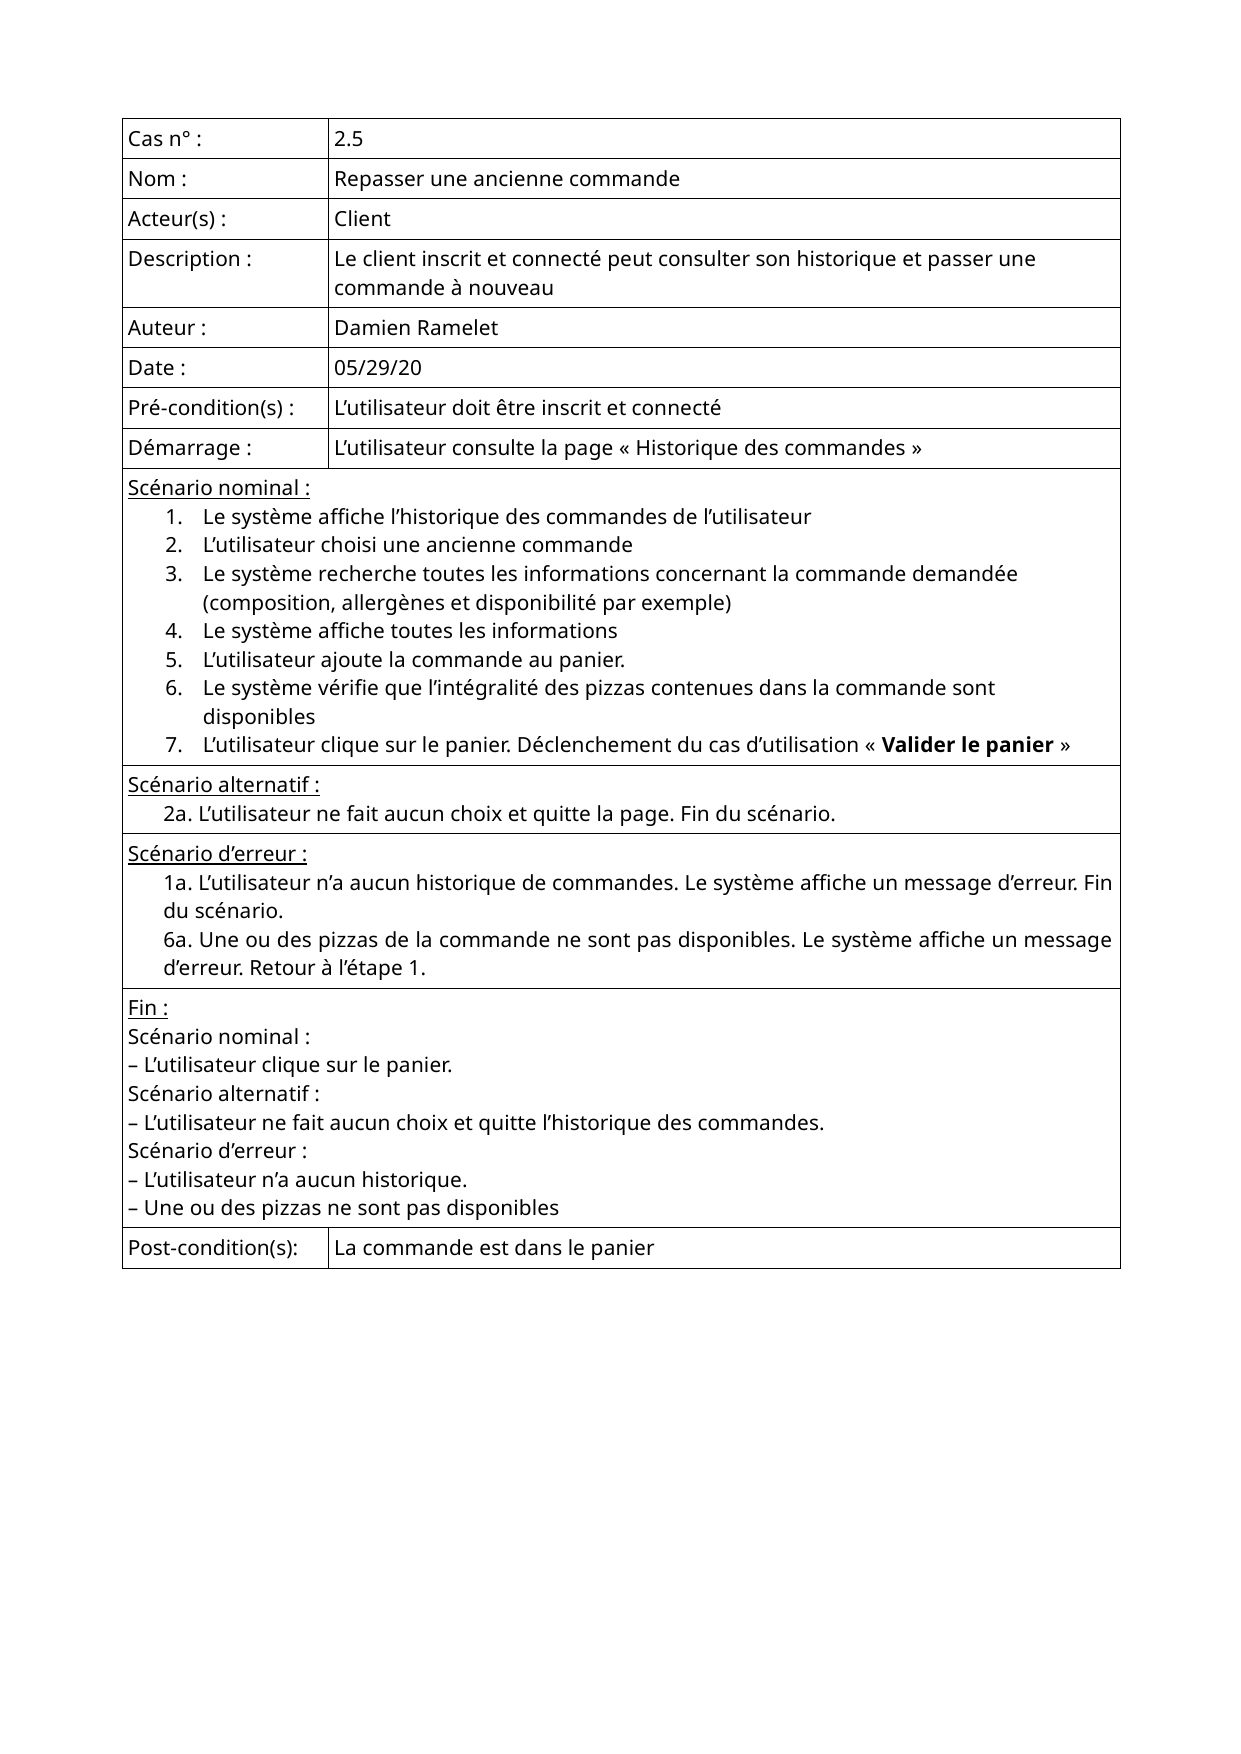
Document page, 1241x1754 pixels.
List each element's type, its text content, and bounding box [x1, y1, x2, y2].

table_header 2.5 [329, 119, 1120, 158]
table_cell Démarrage : [123, 429, 328, 467]
table_cell Auteur : [123, 308, 328, 347]
table_cell 29/05/20 [329, 348, 1120, 387]
table_cell L’utilisateur consulte la page « Historique des commandes » [329, 429, 1120, 467]
table_cell Le client inscrit et connecté peut consulter son historique et passer une commande à nouveau [329, 240, 1120, 307]
table_cell Pré-condition(s) : [123, 388, 328, 427]
table_header Cas n° : [123, 119, 328, 158]
table_cell L’utilisateur doit être inscrit et connecté [329, 388, 1120, 427]
table_cell Acteur(s) : [123, 199, 328, 238]
table_cell Repasser une ancienne commande [329, 159, 1120, 198]
table_cell Scénario d’erreur : 1a. L’utilisateur n’a aucun historique de commandes. Le système affiche un message d’erreur. Fin du scénario. 6a. Une ou des pizzas de la commande ne sont pas disponibles. Le système affiche un message d’erreur. Retour à l’étape 1. [123, 834, 1120, 987]
table_cell Date : [123, 348, 328, 387]
table_cell Client [329, 199, 1120, 238]
table_cell La commande est dans le panier [329, 1228, 1120, 1267]
table_cell Damien Ramelet [329, 308, 1120, 347]
table_cell Scénario nominal : Le système affiche l’historique des commandes de l’utilisateur L’utilisateur choisi une ancienne commande Le système recherche toutes les informations concernant la commande demandée (composition, allergènes et disponibilité par exemple) Le système affiche toutes les informations L’utilisateur ajoute la commande au panier. Le système vérifie que l’intégralité des pizzas contenues dans la commande sont disponibles L’utilisateur clique sur le panier. Déclenchement du cas d’utilisation « Valider le panier » [123, 469, 1120, 764]
table_cell Nom : [123, 159, 328, 198]
table_cell Description : [123, 240, 328, 307]
table_cell Scénario alternatif : 2a. L’utilisateur ne fait aucun choix et quitte la page. Fin du scénario. [123, 766, 1120, 833]
table_cell Post-condition(s): [123, 1228, 328, 1267]
table_cell Fin : Scénario nominal : – L’utilisateur clique sur le panier. Scénario alternatif : – L’utilisateur ne fait aucun choix et quitte l’historique des commandes. Scénario d’erreur : – L’utilisateur n’a aucun historique. – Une ou des pizzas ne sont pas disponibles [123, 989, 1120, 1227]
